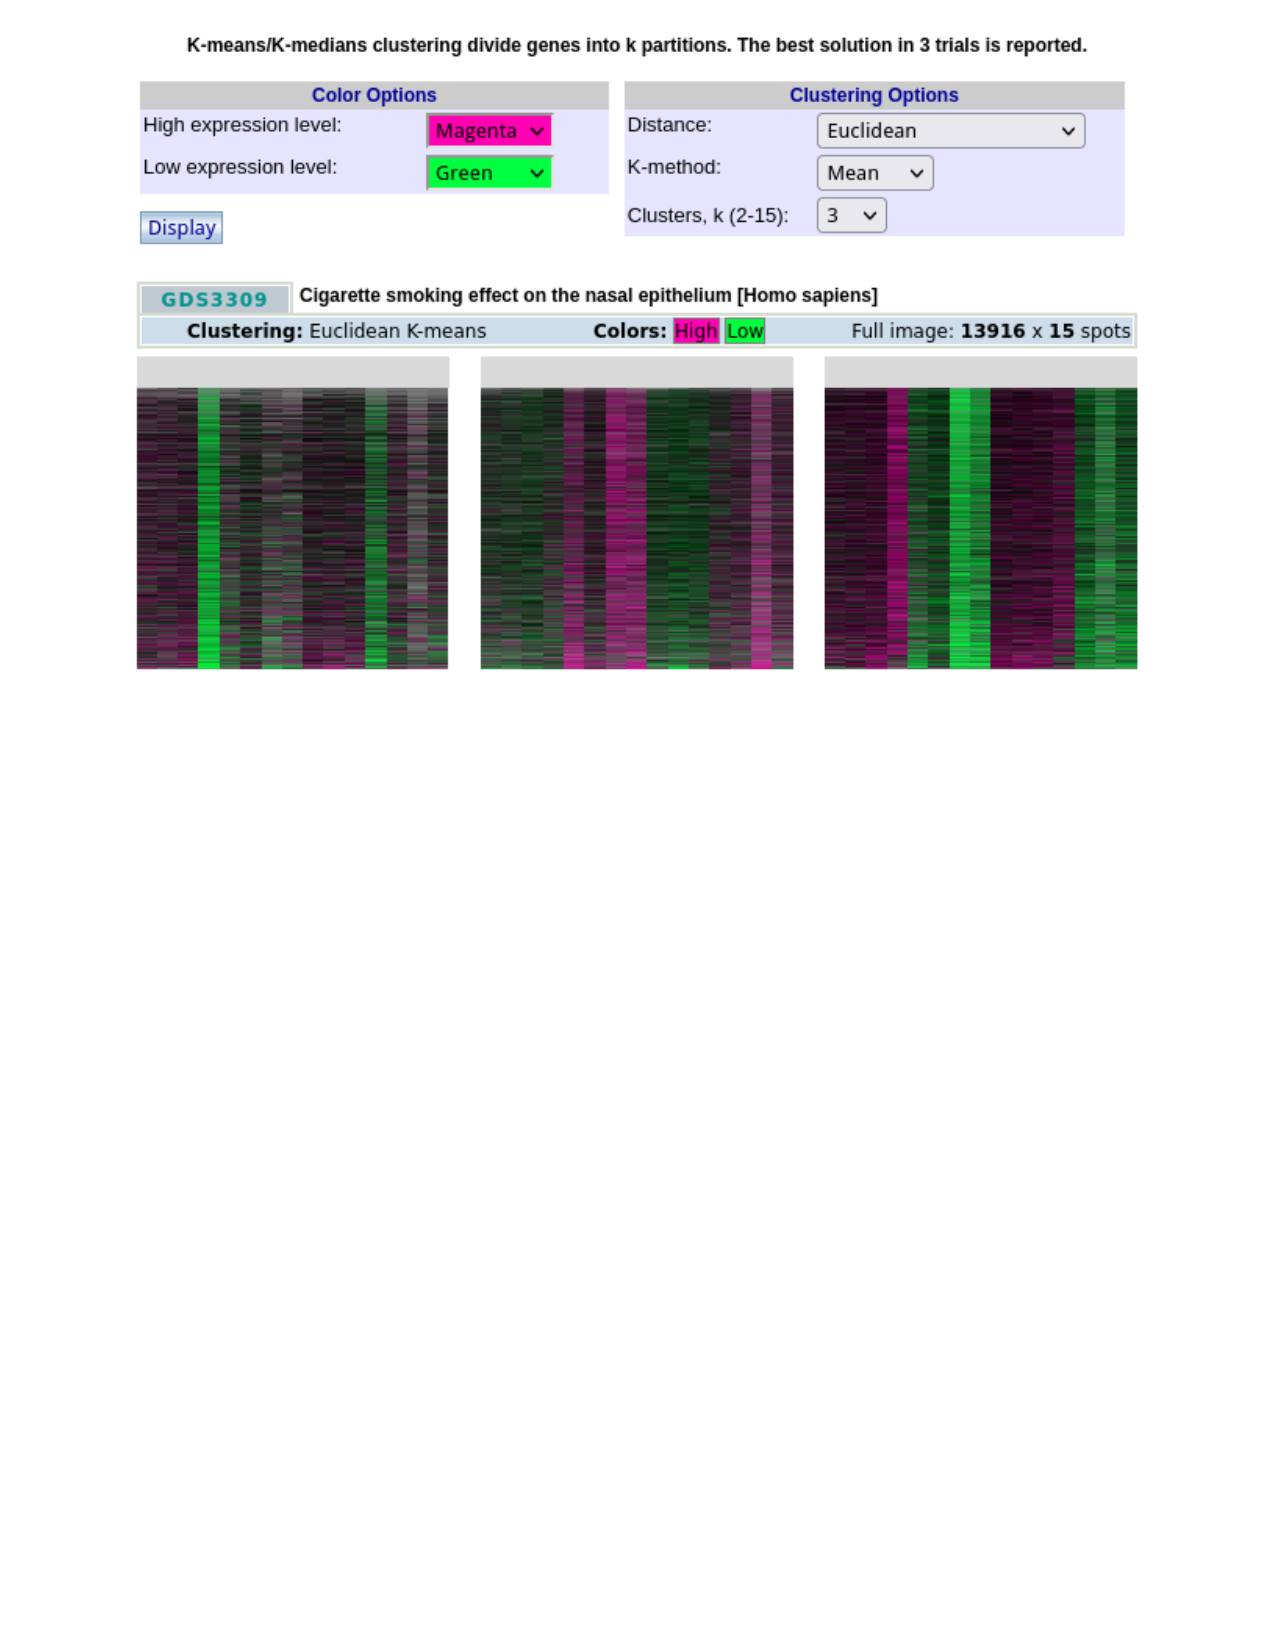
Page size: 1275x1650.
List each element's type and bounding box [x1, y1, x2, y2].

picture [120, 27, 1151, 687]
